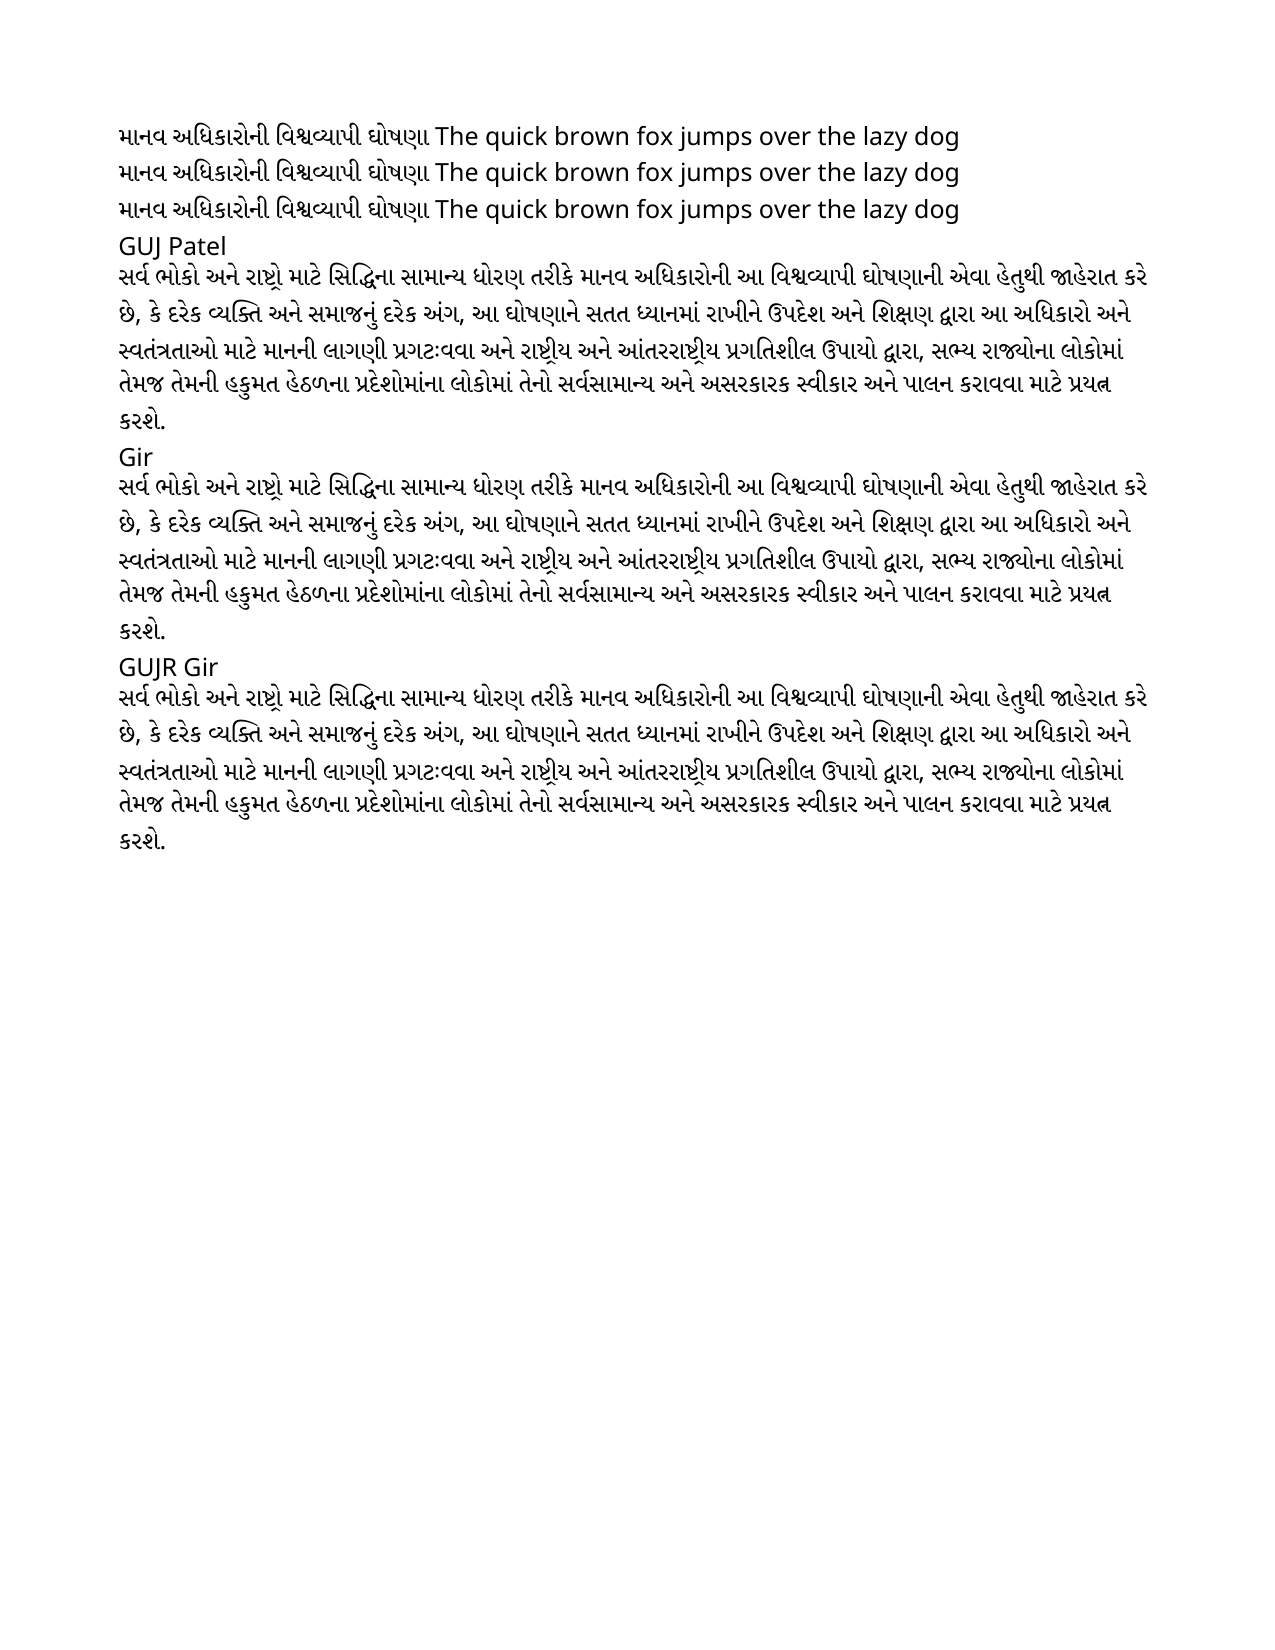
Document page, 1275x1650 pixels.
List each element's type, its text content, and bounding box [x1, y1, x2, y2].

text GUJ Patel [118, 229, 1157, 263]
text માનવ અધિકારોની વિશ્વવ્યાપી ઘોષણા The quick brown fox jumps over the lazy dog [118, 118, 1157, 155]
text માનવ અધિકારોની વિશ્વવ્યાપી ઘોષણા The quick brown fox jumps over the lazy dog [118, 155, 1157, 192]
text સર્વ ભોકો અને રાષ્ટ્રો માટે સિદ્ધિના સામાન્ય ધોરણ તરીકે માનવ અધિકારોની આ વિશ્વવ્યાપી ઘોષણાની એવા હેતુથી જાહેરાત કરે છે, કે દરેક વ્યક્તિ અને સમાજનું દરેક અંગ, આ ઘોષણાને સતત ધ્યાનમાં રાખીને ઉપદેશ અને શિક્ષણ દ્વારા આ અધિકારો અને સ્વતંત્રતાઓ માટે માનની લાગણી પ્રગટઃવવા અને રાષ્ટ્રીય અને આંતરરાષ્ટ્રીય પ્રગતિશીલ ઉપાયો દ્વારા, સભ્ય રાજ્યોના લોકોમાં તેમજ તેમની હકુમત હેઠળના પ્રદેશોમાંના લોકોમાં તેનો સર્વસામાન્ય અને અસરકારક સ્વીકાર અને પાલન કરાવવા માટે પ્રયત્ન કરશે. [118, 683, 1157, 860]
text માનવ અધિકારોની વિશ્વવ્યાપી ઘોષણા The quick brown fox jumps over the lazy dog [118, 192, 1157, 229]
text Gir [118, 439, 1157, 473]
text સર્વ ભોકો અને રાષ્ટ્રો માટે સિદ્ધિના સામાન્ય ધોરણ તરીકે માનવ અધિકારોની આ વિશ્વવ્યાપી ઘોષણાની એવા હેતુથી જાહેરાત કરે છે, કે દરેક વ્યક્તિ અને સમાજનું દરેક અંગ, આ ઘોષણાને સતત ધ્યાનમાં રાખીને ઉપદેશ અને શિક્ષણ દ્વારા આ અધિકારો અને સ્વતંત્રતાઓ માટે માનની લાગણી પ્રગટઃવવા અને રાષ્ટ્રીય અને આંતરરાષ્ટ્રીય પ્રગતિશીલ ઉપાયો દ્વારા, સભ્ય રાજ્યોના લોકોમાં તેમજ તેમની હકુમત હેઠળના પ્રદેશોમાંના લોકોમાં તેનો સર્વસામાન્ય અને અસરકારક સ્વીકાર અને પાલન કરાવવા માટે પ્રયત્ન કરશે. [118, 263, 1157, 439]
text સર્વ ભોકો અને રાષ્ટ્રો માટે સિદ્ધિના સામાન્ય ધોરણ તરીકે માનવ અધિકારોની આ વિશ્વવ્યાપી ઘોષણાની એવા હેતુથી જાહેરાત કરે છે, કે દરેક વ્યક્તિ અને સમાજનું દરેક અંગ, આ ઘોષણાને સતત ધ્યાનમાં રાખીને ઉપદેશ અને શિક્ષણ દ્વારા આ અધિકારો અને સ્વતંત્રતાઓ માટે માનની લાગણી પ્રગટઃવવા અને રાષ્ટ્રીય અને આંતરરાષ્ટ્રીય પ્રગતિશીલ ઉપાયો દ્વારા, સભ્ય રાજ્યોના લોકોમાં તેમજ તેમની હકુમત હેઠળના પ્રદેશોમાંના લોકોમાં તેનો સર્વસામાન્ય અને અસરકારક સ્વીકાર અને પાલન કરાવવા માટે પ્રયત્ન કરશે. [118, 473, 1157, 649]
text GUJR Gir [118, 649, 1157, 683]
